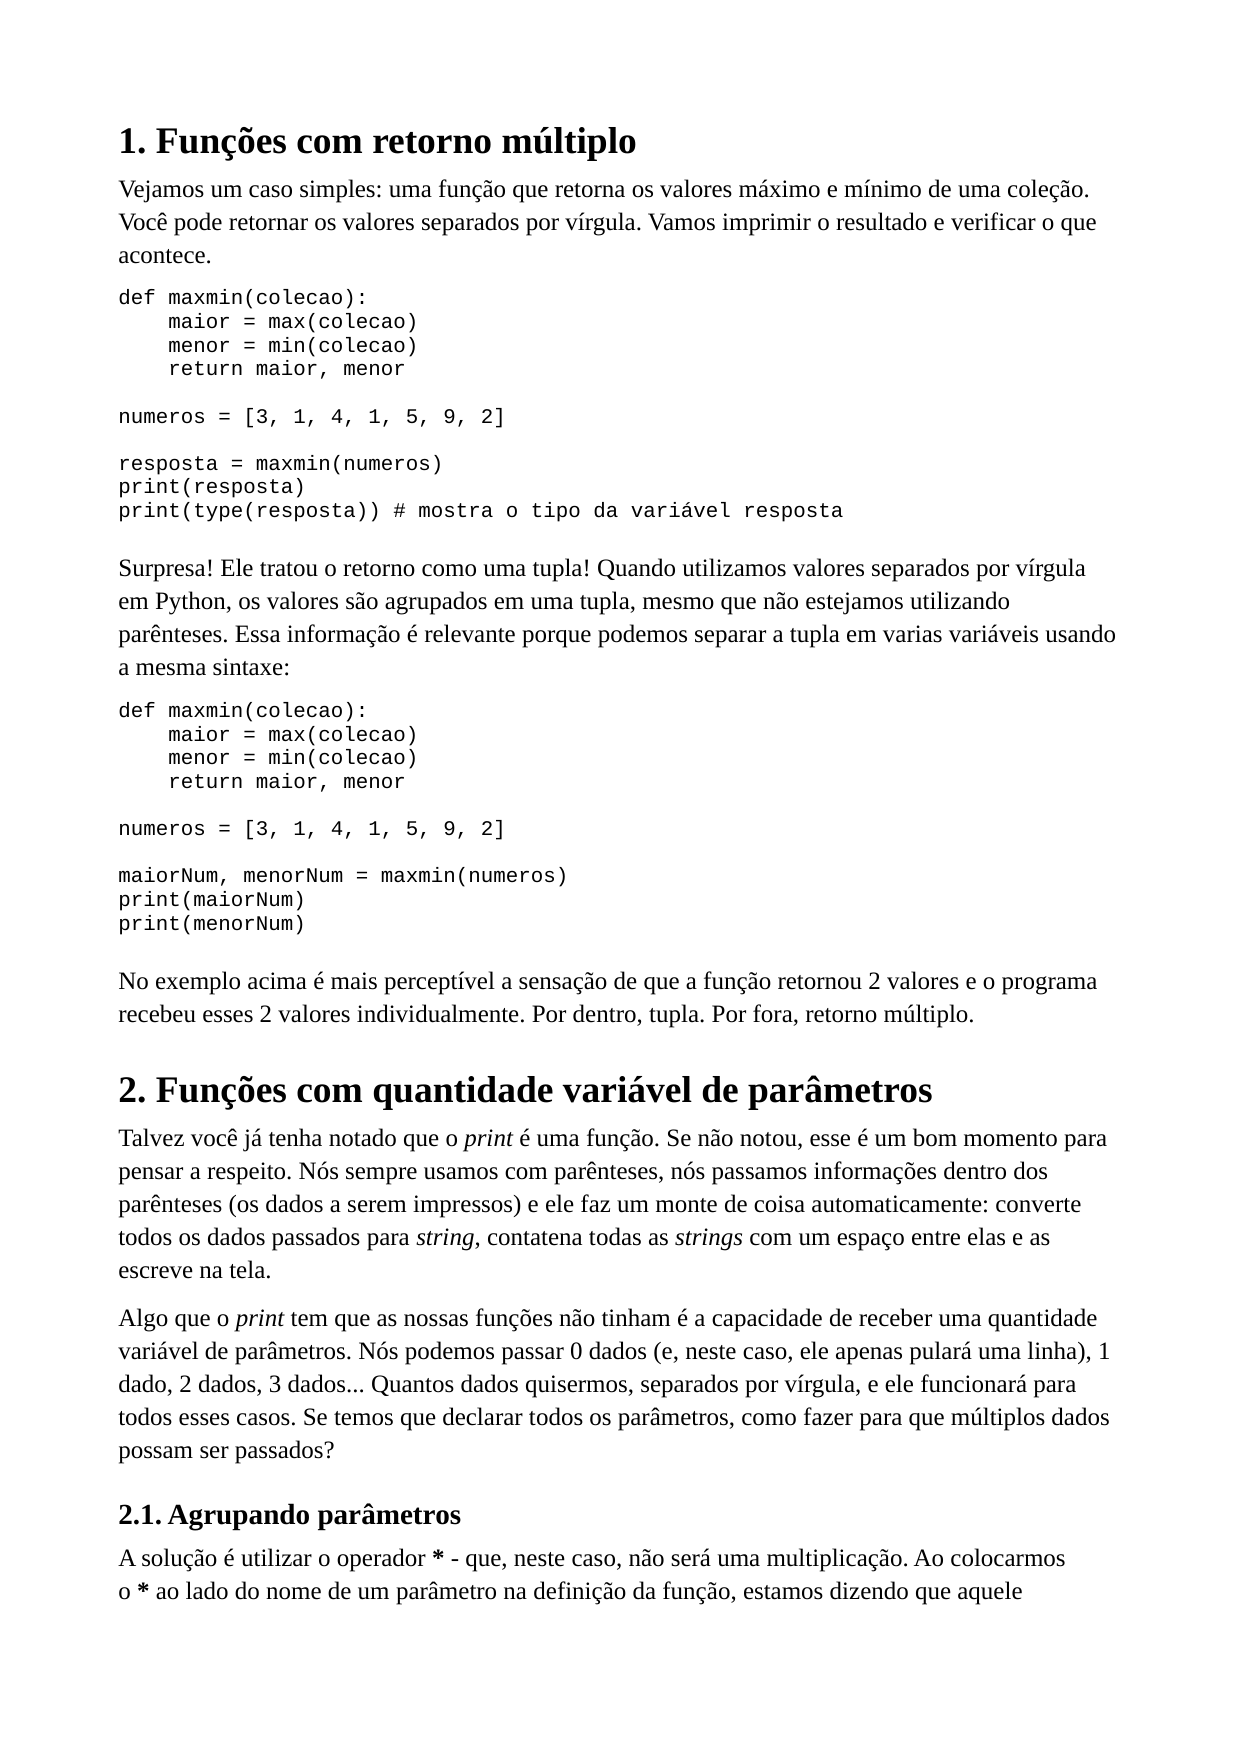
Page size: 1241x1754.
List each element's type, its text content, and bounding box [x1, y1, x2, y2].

text resposta = maxmin(numeros) [118, 453, 1122, 477]
text maiorNum, menorNum = maxmin(numeros) [118, 866, 1122, 889]
text Talvez você já tenha notado que o print é uma função. Se não notou, esse é um bom momento para pensar a respeito. Nós sempre usamos com parênteses, nós passamos informações dentro dos parênteses (os dados a serem impressos) e ele faz um monte de coisa automaticamente: converte todos os dados passados para string, contatena todas as strings com um espaço entre elas e as escreve na tela. [118, 1123, 1122, 1284]
text def maxmin(colecao): [118, 700, 1122, 724]
text maior = max(colecao) [118, 311, 1122, 335]
text def maxmin(colecao): [118, 287, 1122, 311]
text numeros = [3, 1, 4, 1, 5, 9, 2] [118, 406, 1122, 429]
text maior = max(colecao) [118, 724, 1122, 747]
text menor = min(colecao) [118, 747, 1122, 771]
text Algo que o print tem que as nossas funções não tinham é a capacidade de receber uma quantidade variável de parâmetros. Nós podemos passar 0 dados (e, neste caso, ele apenas pulará uma linha), 1 dado, 2 dados, 3 dados... Quantos dados quisermos, separados por vírgula, e ele funcionará para todos esses casos. Se temos que declarar todos os parâmetros, como fazer para que múltiplos dados possam ser passados? [118, 1303, 1122, 1463]
subtitle 2. Funções com quantidade variável de parâmetros [118, 1067, 1122, 1111]
subtitle 2.1. Agrupando parâmetros [118, 1497, 1122, 1531]
text return maior, menor [118, 771, 1122, 794]
text Vejamos um caso simples: uma função que retorna os valores máximo e mínimo de uma coleção. Você pode retornar os valores separados por vírgula. Vamos imprimir o resultado e verificar o que acontece. [118, 174, 1122, 268]
text A solução é utilizar o operador * - que, neste caso, não será uma multiplicação. Ao colocarmos o * ao lado do nome de um parâmetro na definição da função, estamos dizendo que aquele [118, 1543, 1122, 1605]
text print(resposta) [118, 477, 1122, 500]
text Surpresa! Ele tratou o retorno como uma tupla! Quando utilizamos valores separados por vírgula em Python, os valores são agrupados em uma tupla, mesmo que não estejamos utilizando parênteses. Essa informação é relevante porque podemos separar a tupla em varias variáveis usando a mesma sintaxe: [118, 553, 1122, 681]
text numeros = [3, 1, 4, 1, 5, 9, 2] [118, 818, 1122, 842]
text print(maiorNum) [118, 889, 1122, 913]
text print(type(resposta)) # mostra o tipo da variável resposta [118, 500, 1122, 524]
text print(menorNum) [118, 913, 1122, 936]
text return maior, menor [118, 358, 1122, 382]
text No exemplo acima é mais perceptível a sensação de que a função retornou 2 valores e o programa recebeu esses 2 valores individualmente. Por dentro, tupla. Por fora, retorno múltiplo. [118, 966, 1122, 1028]
text menor = min(colecao) [118, 335, 1122, 358]
subtitle 1. Funções com retorno múltiplo [118, 118, 1122, 161]
